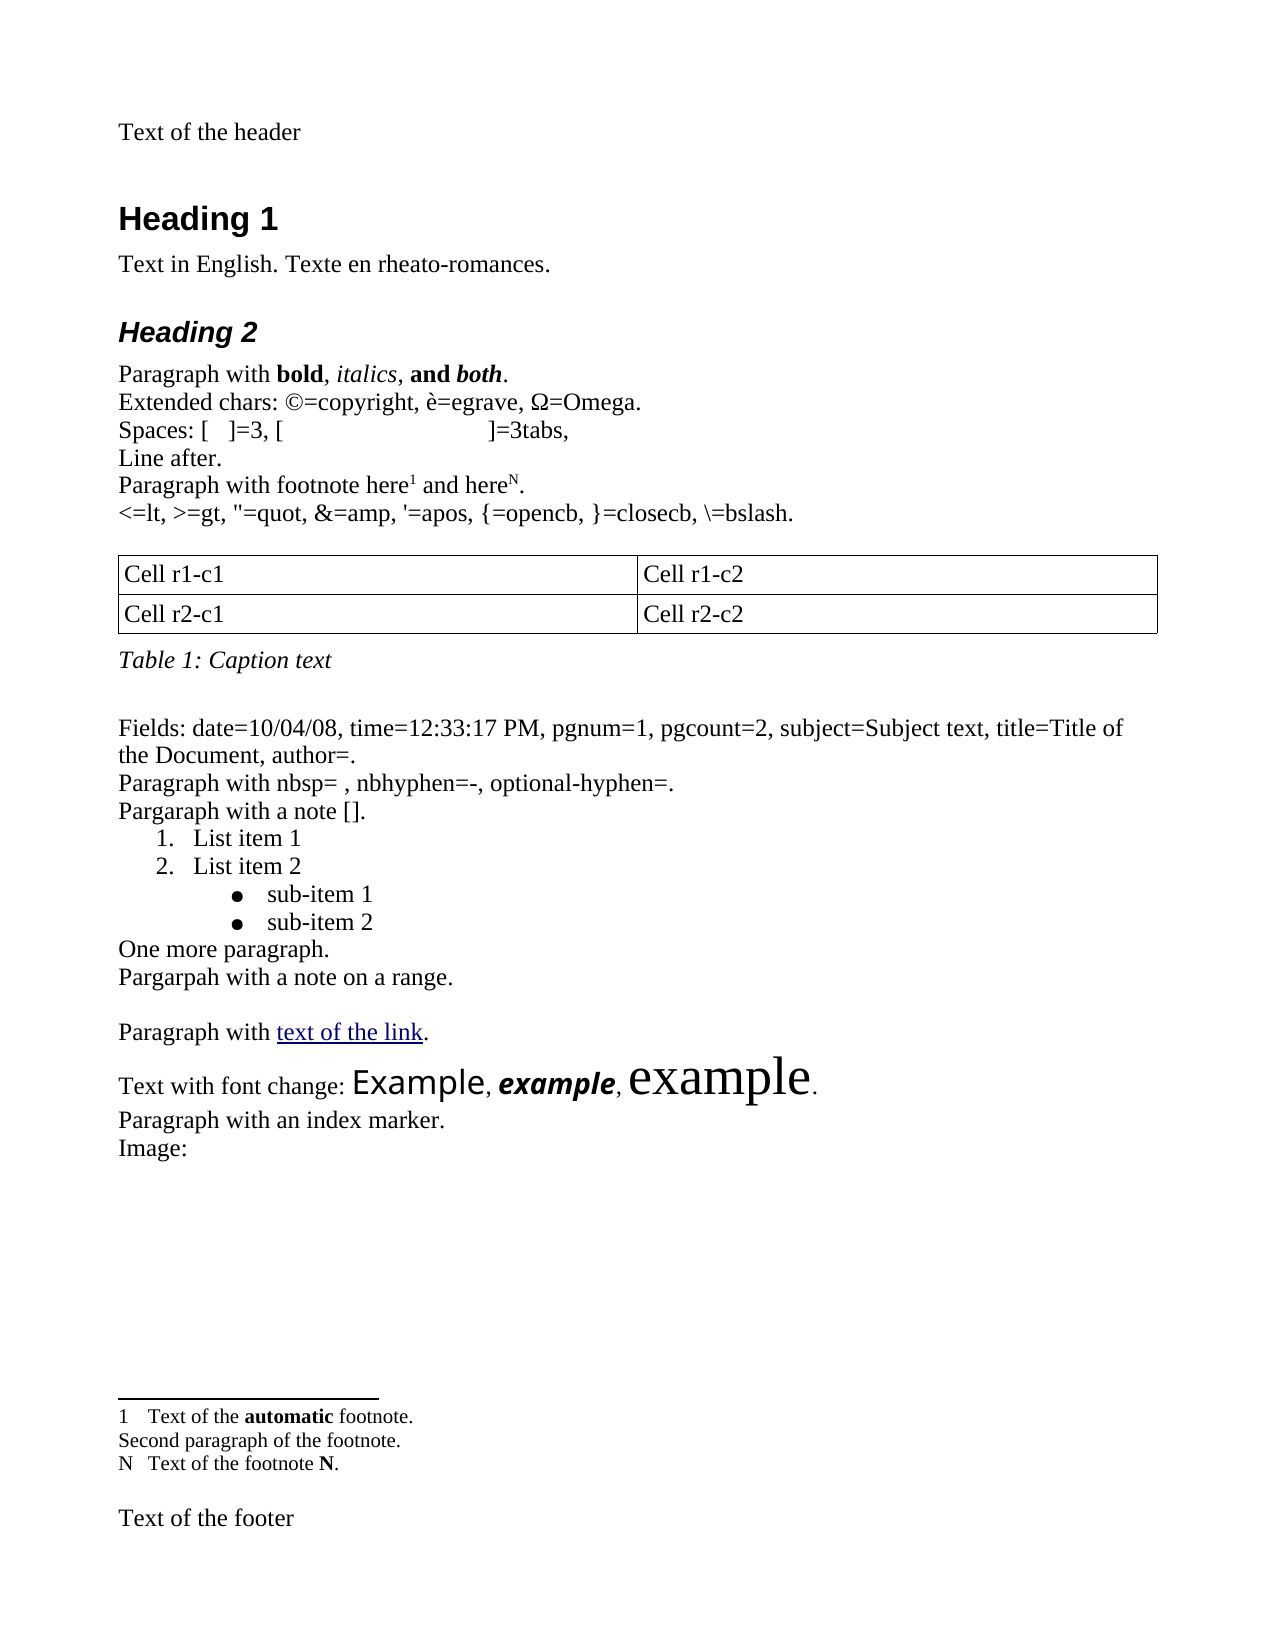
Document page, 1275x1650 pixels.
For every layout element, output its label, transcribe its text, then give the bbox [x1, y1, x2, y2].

text Text in English. Texte en rheato-romances. [118, 250, 1157, 278]
text Extended chars: ©=copyright, è=egrave, Ω=Omega. [118, 388, 1157, 416]
text Pargarpah with a note on a range. [118, 963, 1157, 991]
table_cell Cell r2-c1 [119, 595, 637, 633]
subtitle Heading 1 [118, 200, 1157, 238]
text Text with font change: Example, example, example. [118, 1046, 1157, 1106]
text Image: [118, 1134, 1157, 1162]
subtitle Heading 2 [118, 316, 1157, 348]
text Fields: date=10/04/08, time=12:33:18 PM, pgnum=1, pgcount=2, subject=Subject text, title=Title of the Document, author=. [118, 714, 1157, 769]
table_header Cell r1-c2 [638, 556, 1157, 594]
text Text of the automatic footnote. [118, 1405, 1157, 1428]
text <=lt, >=gt, "=quot, &=amp, '=apos, {=opencb, }=closecb, \=bslash. [118, 499, 1157, 527]
table_cell Cell r2-c2 [638, 595, 1157, 633]
text Spaces: [ ]=3, [ ]=3tabs, Line after. [118, 416, 1157, 471]
text One more paragraph. [118, 935, 1157, 963]
text Paragraph with an index marker. [118, 1106, 1157, 1134]
text Paragraph with text of the link. [118, 1018, 1157, 1046]
table_header Cell r1-c1 [119, 556, 637, 594]
list sub-item 2 [229, 908, 1157, 935]
text Second paragraph of the footnote. [118, 1428, 1157, 1452]
text Table 1: Caption text [118, 646, 1157, 673]
text Paragraph with bold, italics, and both. [118, 361, 1157, 388]
list List item 1 [156, 824, 1157, 852]
text Paragraph with nbsp= , nbhyphen=‑, optional-hyphen=­. [118, 769, 1157, 797]
list List item 2 [156, 852, 1157, 880]
text Pargaraph with a note []. [118, 797, 1157, 824]
text Paragraph with footnote here and here. [118, 471, 1157, 499]
text Text of the footnote N. [118, 1452, 1157, 1475]
list sub-item 1 [229, 880, 1157, 908]
